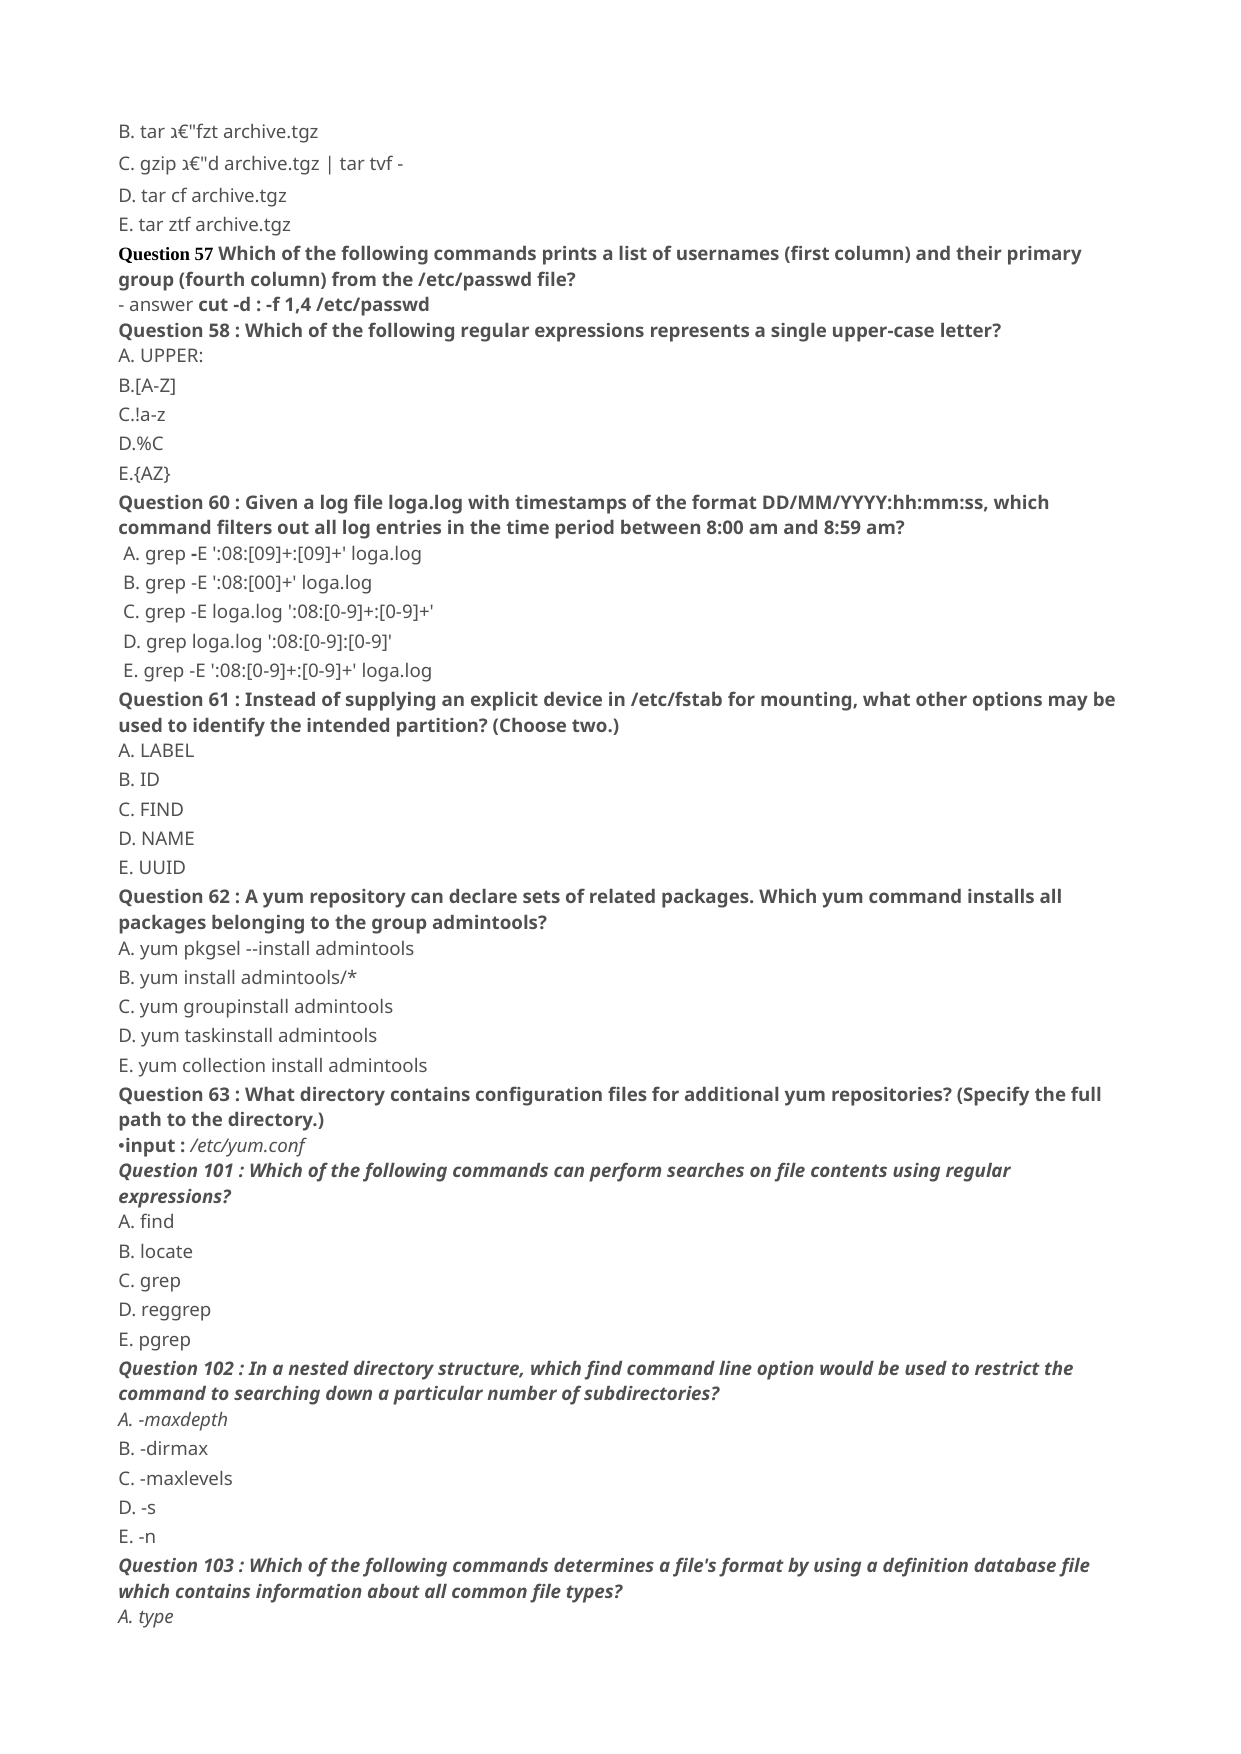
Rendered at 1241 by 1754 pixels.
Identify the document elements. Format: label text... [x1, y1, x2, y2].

text E. yum collection install admintools [118, 1052, 1122, 1077]
list D. grep loga.log ':08:[0-9]:[0-9]' [118, 628, 1122, 653]
text - answer cut -d : -f 1,4 /etc/passwd [118, 292, 1122, 317]
text B. -dirmax [118, 1436, 1122, 1461]
text D. NAME [118, 825, 1122, 851]
text Question 57 Which of the following commands prints a list of usernames (first column) and their primary group (fourth column) from the /etc/passwd file? [118, 241, 1122, 292]
text D. yum taskinstall admintools [118, 1023, 1122, 1048]
text D. tar cf archive.tgz [118, 182, 1122, 208]
text D.%C [118, 431, 1122, 456]
text B.[A-Z] [118, 372, 1122, 397]
text A. type [118, 1604, 1122, 1629]
text E. -n [118, 1523, 1122, 1549]
text C.!a-z [118, 401, 1122, 427]
list Question 61 : Instead of supplying an explicit device in /etc/fstab for mounting, what other options may be used to identify the intended partition? (Choose two.) [118, 686, 1122, 737]
text A. -maxdepth [118, 1406, 1122, 1432]
text D. reggrep [118, 1297, 1122, 1322]
list Question 63 : What directory contains configuration files for additional yum repositories? (Specify the full path to the directory.) [118, 1081, 1122, 1132]
text A. UPPER: [118, 343, 1122, 368]
text C. gzip ג€"d archive.tgz | tar tvf - [118, 150, 1122, 178]
list C. grep -E loga.log ':08:[0-9]+:[0-9]+' [118, 599, 1122, 624]
text Question 58 : Which of the following regular expressions represents a single upper-case letter? [118, 317, 1122, 343]
text A. find [118, 1209, 1122, 1234]
text Question 101 : Which of the following commands can perform searches on file contents using regular expressions? [118, 1158, 1122, 1209]
text Question 60 : Given a log file loga.log with timestamps of the format DD/MM/YYYY:hh:mm:ss, which command filters out all log entries in the time period between 8:00 am and 8:59 am? [118, 489, 1122, 540]
text C. FIND [118, 796, 1122, 822]
text B. yum install admintools/* [118, 964, 1122, 990]
list Question 62 : A yum repository can declare sets of related packages. Which yum command installs all packages belonging to the group admintools? [118, 884, 1122, 935]
text B. ID [118, 767, 1122, 792]
text C. grep [118, 1267, 1122, 1293]
text E. UUID [118, 854, 1122, 880]
text E.{AZ} [118, 460, 1122, 485]
text A. LABEL [118, 737, 1122, 763]
list B. grep -E ':08:[00]+' loga.log [118, 569, 1122, 595]
text E. pgrep [118, 1326, 1122, 1351]
text A. yum pkgsel --install admintools [118, 935, 1122, 960]
text C. -maxlevels [118, 1465, 1122, 1490]
list E. grep -E ':08:[0-9]+:[0-9]+' loga.log [118, 657, 1122, 683]
text A. grep -E ':08:[09]+:[09]+' loga.log [118, 540, 1122, 566]
text Question 103 : Which of the following commands determines a file's format by using a definition database file which contains information about all common file types? [118, 1553, 1122, 1604]
text E. tar ztf archive.tgz [118, 211, 1122, 237]
text B. tar ג€"fzt archive.tgz [118, 118, 1122, 146]
text Question 102 : In a nested directory structure, which find command line option would be used to restrict the command to searching down a particular number of subdirectories? [118, 1355, 1122, 1406]
list input : /etc/yum.conf [118, 1132, 1122, 1158]
text D. -s [118, 1494, 1122, 1519]
text C. yum groupinstall admintools [118, 993, 1122, 1019]
text B. locate [118, 1238, 1122, 1264]
